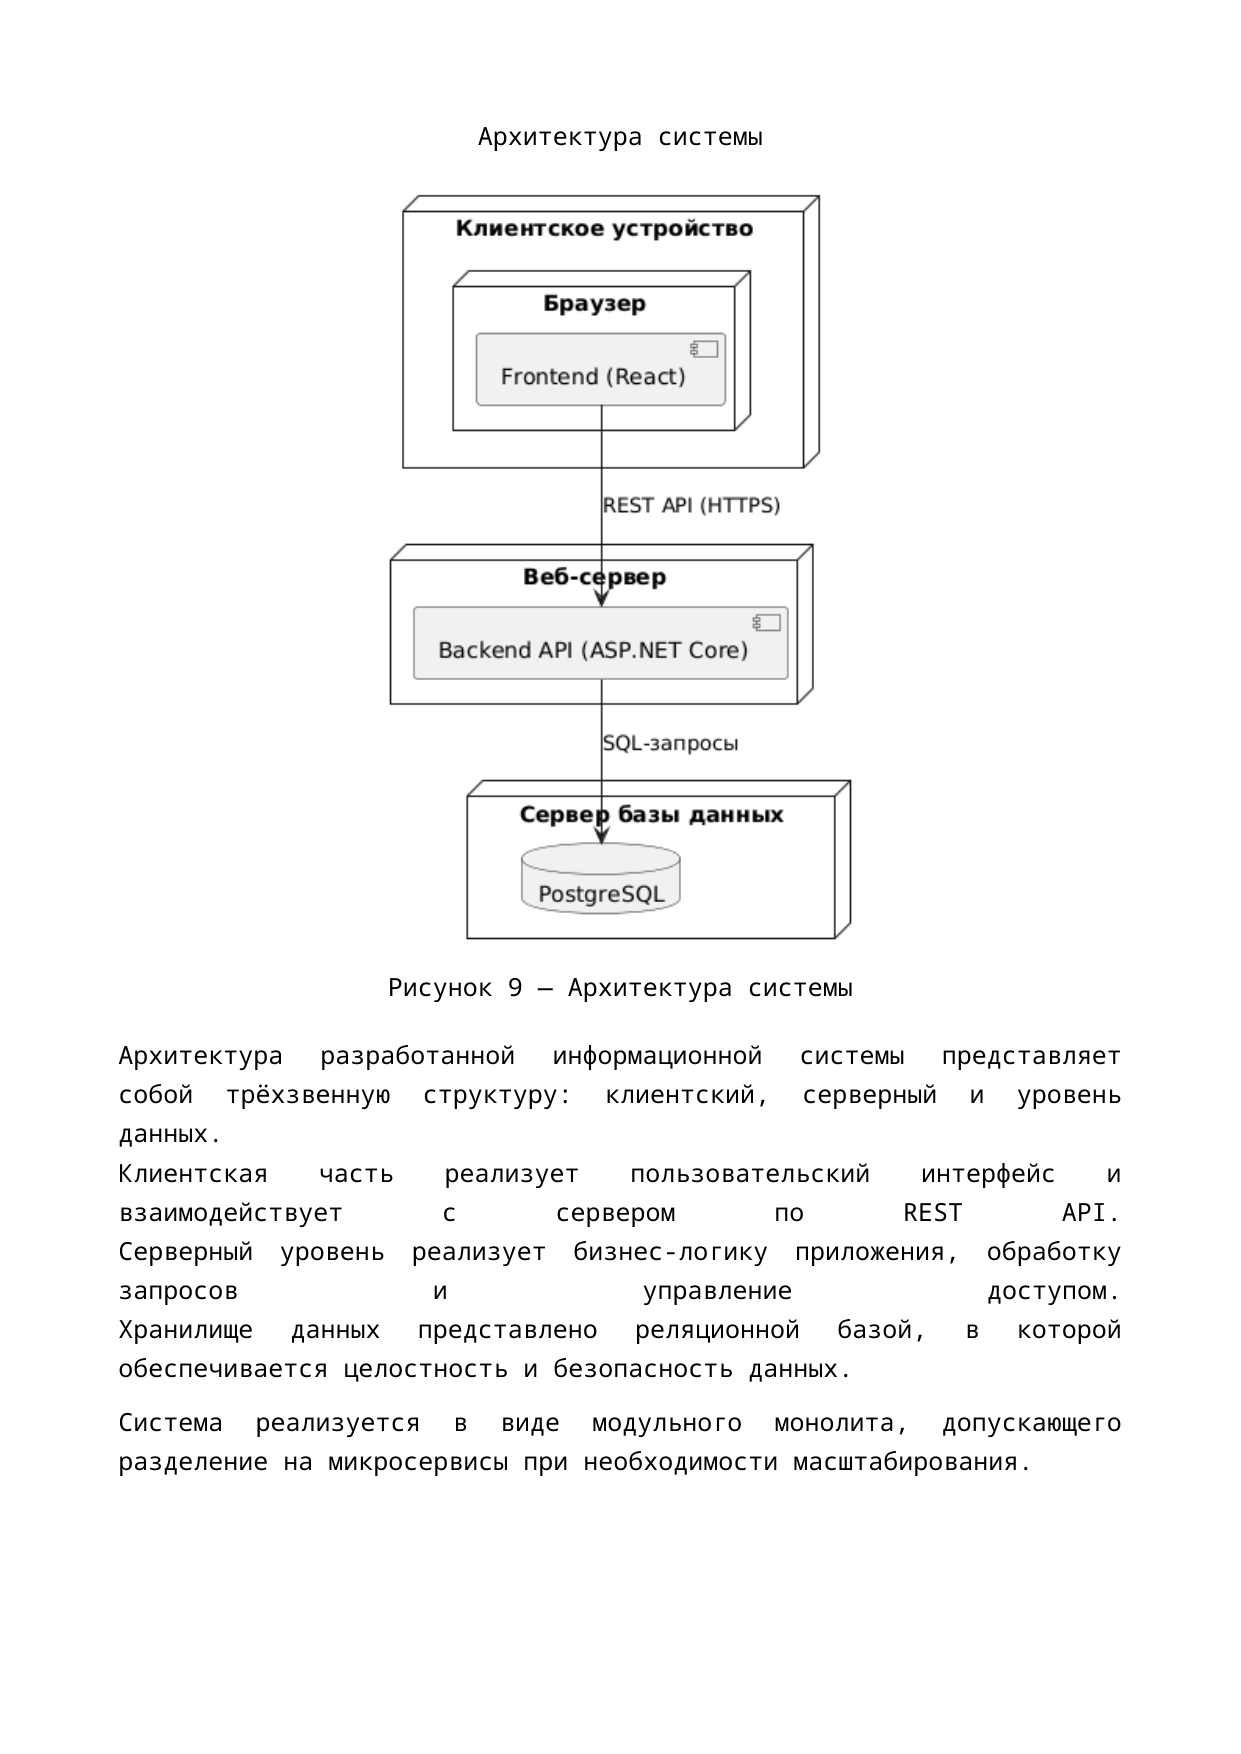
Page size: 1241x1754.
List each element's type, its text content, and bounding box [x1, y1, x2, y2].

text Система реализуется в виде модульного монолита, допускающего разделение на микросервисы при необходимости масштабирования. [118, 1405, 1122, 1478]
text Архитектура разработанной информационной системы представляет собой трёхзвенную структуру: клиентский, серверный и уровень данных. Клиентская часть реализует пользовательский интерфейс и взаимодействует с сервером по REST API. Серверный уровень реализует бизнес-логику приложения, обработку запросов и управление доступом. Хранилище данных представлено реляционной базой, в которой обеспечивается целостность и безопасность данных. [118, 1038, 1122, 1385]
text Рисунок 9 — Архитектура системы [118, 970, 1122, 1004]
text Архитектура системы [118, 118, 1122, 152]
picture [365, 186, 875, 963]
